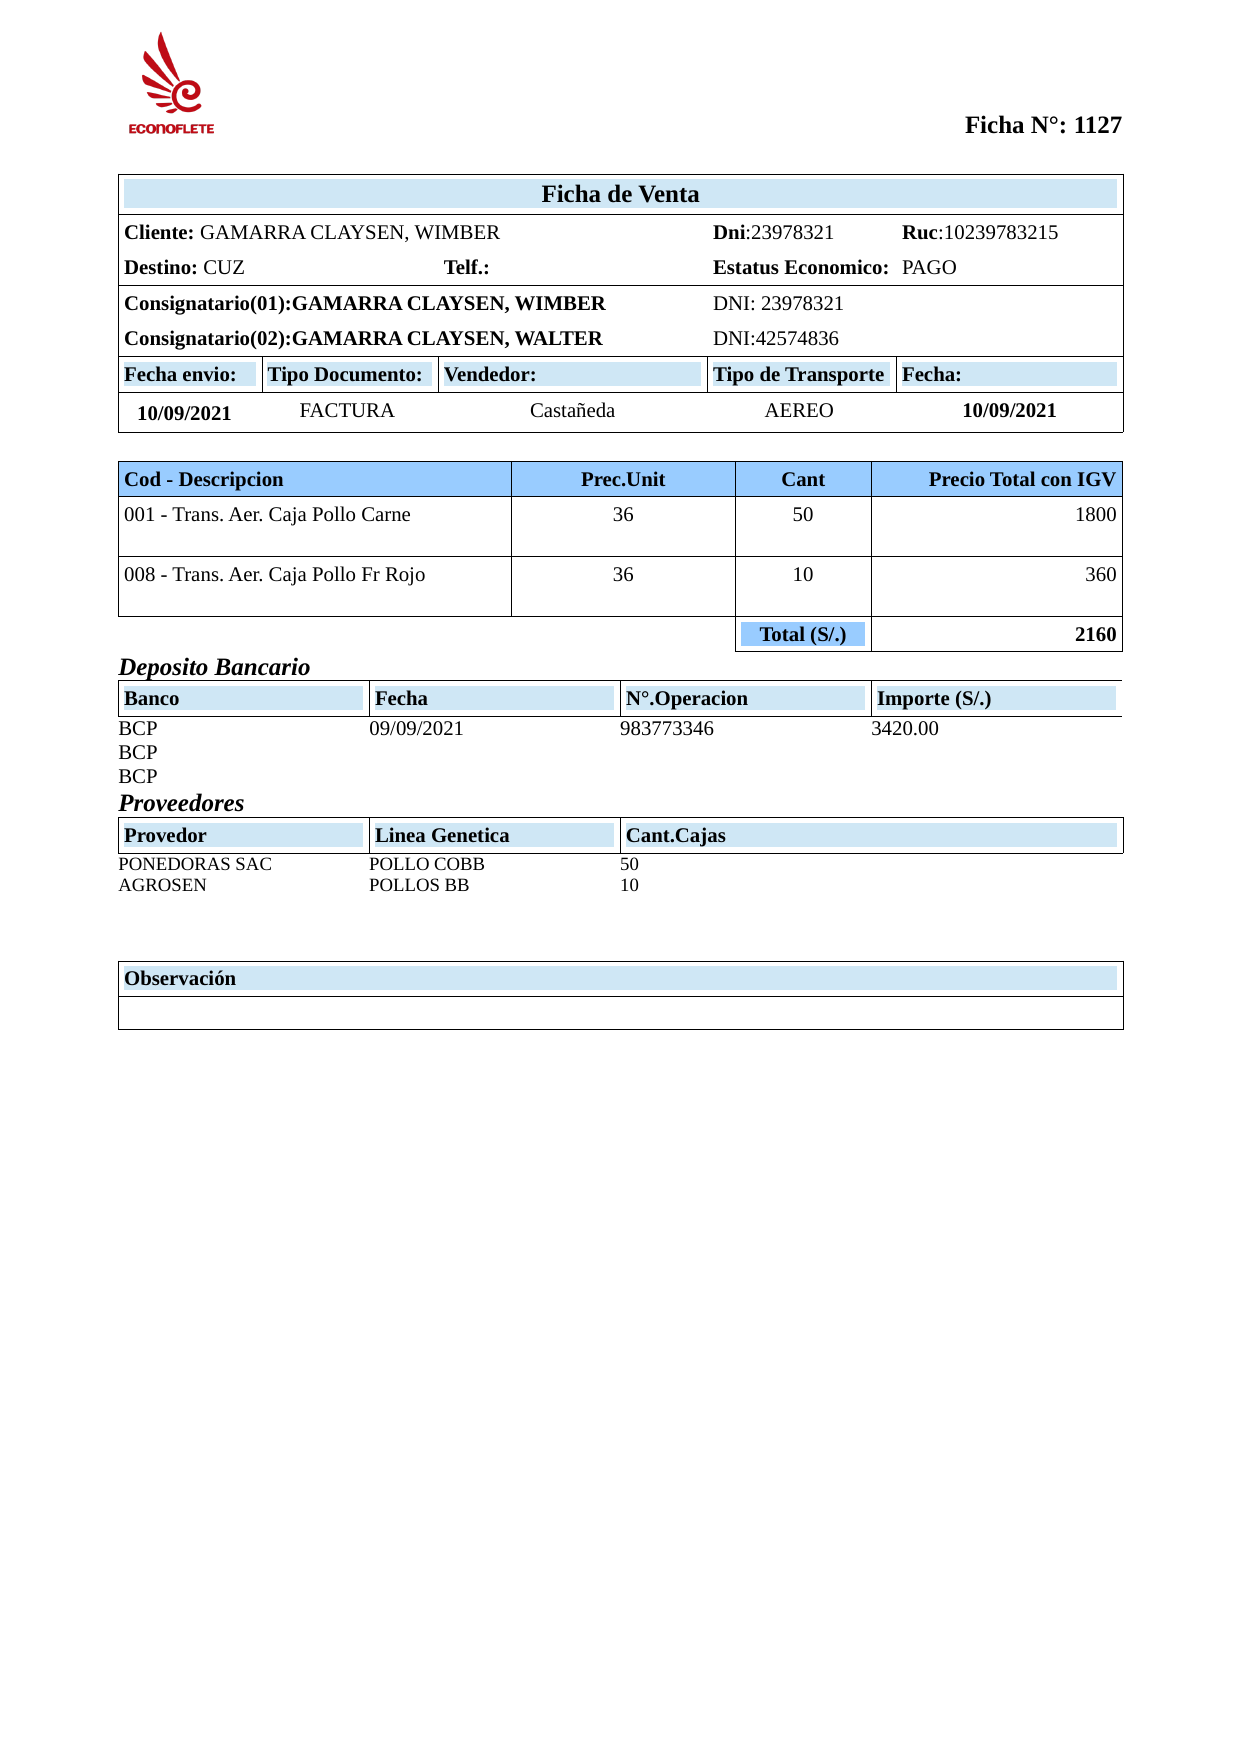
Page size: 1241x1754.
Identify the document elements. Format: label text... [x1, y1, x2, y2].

table_cell PONEDORAS SAC [118, 854, 369, 874]
table_cell POLLOS BB [369, 874, 620, 896]
table_cell Total (S/.) [736, 617, 871, 651]
table_cell 10 [736, 557, 871, 616]
table_cell [871, 740, 1122, 764]
table_cell 10/09/2021 [896, 393, 1123, 432]
table_cell [369, 764, 620, 788]
table_cell 50 [736, 497, 871, 556]
table_cell POLLO COBB [369, 854, 620, 874]
table_cell Fecha: [897, 357, 1123, 392]
table_cell 10 [620, 874, 1123, 896]
table_cell 10/09/2021 [119, 393, 262, 432]
table_cell Fecha envio: [119, 357, 262, 392]
table_header Prec.Unit [512, 462, 735, 496]
table_cell Cliente: GAMARRA CLAYSEN, WIMBER [119, 215, 707, 249]
table_cell [369, 896, 620, 917]
table_cell 3420.00 [871, 717, 1122, 740]
table_cell [620, 896, 1123, 917]
table_cell 2160 [872, 617, 1122, 651]
table_header Precio Total con IGV [872, 462, 1122, 496]
table_cell [118, 939, 369, 961]
table_cell [118, 617, 511, 651]
table_cell 36 [512, 557, 735, 616]
table_cell Consignatario(02):GAMARRA CLAYSEN, WALTER [119, 321, 707, 356]
table_cell 001 - Trans. Aer. Caja Pollo Carne [119, 497, 511, 556]
table_header Ficha de Venta [119, 175, 1123, 214]
table_cell Tipo de Transporte [708, 357, 896, 392]
table_cell [369, 918, 620, 939]
table_cell 50 [620, 854, 1123, 874]
table_cell Consignatario(01):GAMARRA CLAYSEN, WIMBER [119, 286, 707, 321]
table_cell [369, 740, 620, 764]
table_cell Vendedor: [439, 357, 707, 392]
table_cell [511, 617, 735, 651]
table_header Observación [119, 962, 1123, 996]
table_cell [118, 918, 369, 939]
table_header N°.Operacion [621, 681, 871, 716]
table_cell [119, 997, 1123, 1029]
table_cell AGROSEN [118, 874, 369, 896]
table_cell [871, 764, 1122, 788]
table_cell Ruc:10239783215 [896, 215, 1123, 249]
table_cell 1800 [872, 497, 1122, 556]
table_header Provedor [119, 818, 369, 853]
table_cell Estatus Economico: [707, 249, 896, 285]
table_cell 360 [872, 557, 1122, 616]
table_header Linea Genetica [370, 818, 620, 853]
table_cell [620, 740, 871, 764]
table_header Importe (S/.) [872, 681, 1122, 716]
text Proveedores [118, 788, 1122, 817]
table_cell 008 - Trans. Aer. Caja Pollo Fr Rojo [119, 557, 511, 616]
picture [118, 31, 225, 134]
table_cell [620, 939, 1123, 961]
table_cell FACTURA [262, 393, 438, 432]
table_cell BCP [118, 764, 369, 788]
table_cell DNI:42574836 [707, 321, 1123, 356]
table_header Cod - Descripcion [119, 462, 511, 496]
table_cell [369, 939, 620, 961]
table_cell DNI: 23978321 [707, 286, 1123, 321]
table_cell Telf.: [438, 249, 707, 285]
table_header Cant [736, 462, 871, 496]
table_cell PAGO [896, 249, 1123, 285]
table_cell Castañeda [438, 393, 707, 432]
table_cell 36 [512, 497, 735, 556]
table_cell [620, 918, 1123, 939]
table_cell [620, 764, 871, 788]
text Deposito Bancario [118, 652, 1122, 680]
table_header Cant.Cajas [621, 818, 1123, 853]
table_cell AEREO [707, 393, 896, 432]
table_cell BCP [118, 717, 369, 740]
table_header Banco [119, 681, 369, 716]
table_cell 983773346 [620, 717, 871, 740]
table_cell Tipo Documento: [263, 357, 438, 392]
table_cell BCP [118, 740, 369, 764]
table_header Fecha [370, 681, 620, 716]
table_cell [118, 896, 369, 917]
table_cell Dni:23978321 [707, 215, 896, 249]
table_cell Destino: CUZ [119, 249, 438, 285]
table_cell 09/09/2021 [369, 717, 620, 740]
